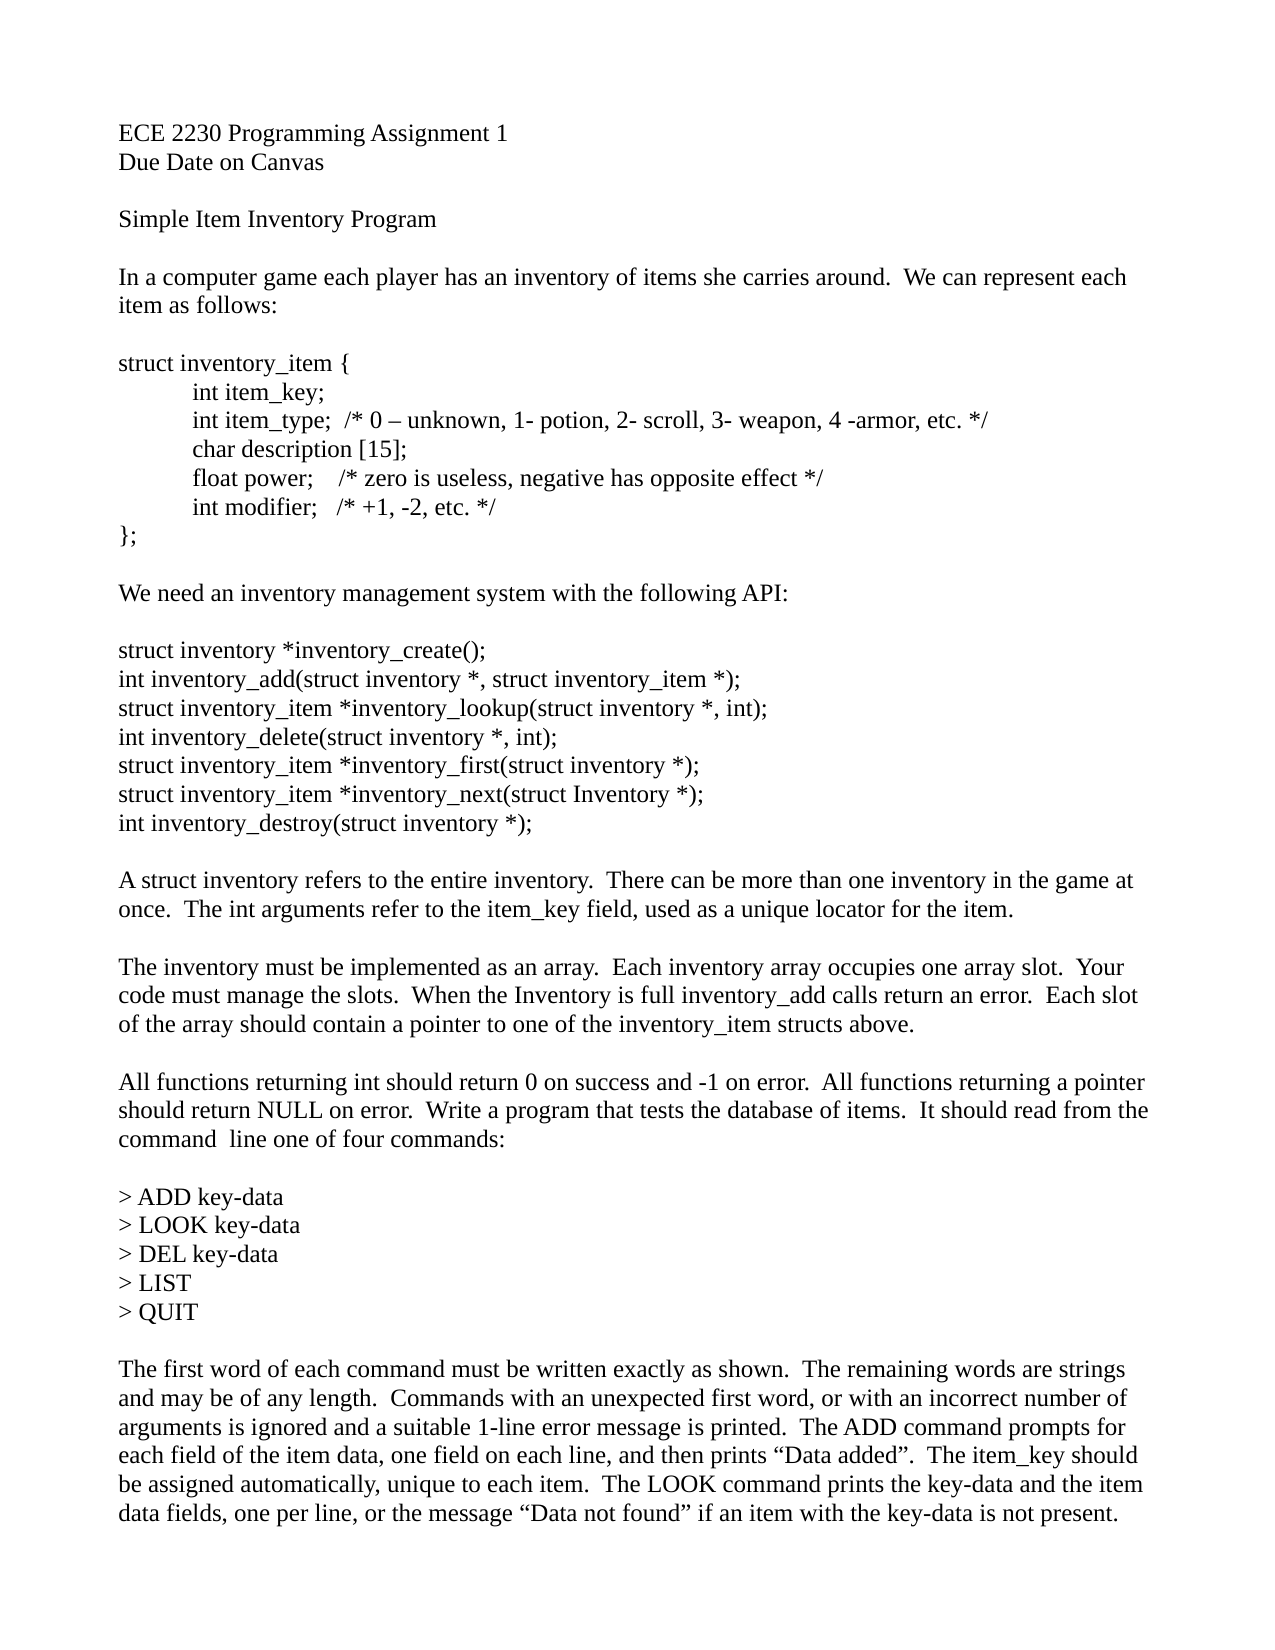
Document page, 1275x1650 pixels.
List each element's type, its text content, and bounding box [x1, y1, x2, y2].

text int inventory_add(struct inventory *, struct inventory_item *); [118, 664, 1157, 693]
text The inventory must be implemented as an array. Each inventory array occupies one array slot. Your code must manage the slots. When the Inventory is full inventory_add calls return an error. Each slot of the array should contain a pointer to one of the inventory_item structs above. [118, 952, 1157, 1038]
text struct inventory_item { [118, 348, 1157, 377]
text > LOOK key-data [118, 1211, 1157, 1239]
text }; [118, 521, 1157, 549]
text > QUIT [118, 1297, 1157, 1326]
text ECE 2230 Programming Assignment 1 [118, 118, 1157, 147]
text int item_key; [118, 377, 1157, 406]
text int item_type; /* 0 – unknown, 1- potion, 2- scroll, 3- weapon, 4 -armor, etc. */ [118, 406, 1157, 434]
text struct inventory *inventory_create(); [118, 636, 1157, 664]
text int modifier; /* +1, -2, etc. */ [118, 492, 1157, 521]
text struct inventory_item *inventory_next(struct Inventory *); [118, 779, 1157, 808]
text The first word of each command must be written exactly as shown. The remaining words are strings and may be of any length. Commands with an unexpected first word, or with an incorrect number of arguments is ignored and a suitable 1-line error message is printed. The ADD command prompts for each field of the item data, one field on each line, and then prints “Data added”. The item_key should be assigned automatically, unique to each item. The LOOK command prints the key-data and the item data fields, one per line, or the message “Data not found” if an item with the key-data is not present. [118, 1354, 1157, 1527]
text > DEL key-data [118, 1239, 1157, 1268]
text Due Date on Canvas [118, 147, 1157, 176]
text struct inventory_item *inventory_lookup(struct inventory *, int); [118, 693, 1157, 722]
text > LIST [118, 1268, 1157, 1297]
text We need an inventory management system with the following API: [118, 578, 1157, 607]
text float power; /* zero is useless, negative has opposite effect */ [118, 463, 1157, 492]
text struct inventory_item *inventory_first(struct inventory *); [118, 751, 1157, 779]
text All functions returning int should return 0 on success and -1 on error. All functions returning a pointer should return NULL on error. Write a program that tests the database of items. It should read from the command line one of four commands: [118, 1067, 1157, 1153]
text Simple Item Inventory Program [118, 204, 1157, 233]
text char description [15]; [118, 434, 1157, 463]
text int inventory_delete(struct inventory *, int); [118, 722, 1157, 751]
text In a computer game each player has an inventory of items she carries around. We can represent each item as follows: [118, 262, 1157, 319]
text A struct inventory refers to the entire inventory. There can be more than one inventory in the game at once. The int arguments refer to the item_key field, used as a unique locator for the item. [118, 866, 1157, 923]
text > ADD key-data [118, 1182, 1157, 1211]
text int inventory_destroy(struct inventory *); [118, 808, 1157, 837]
